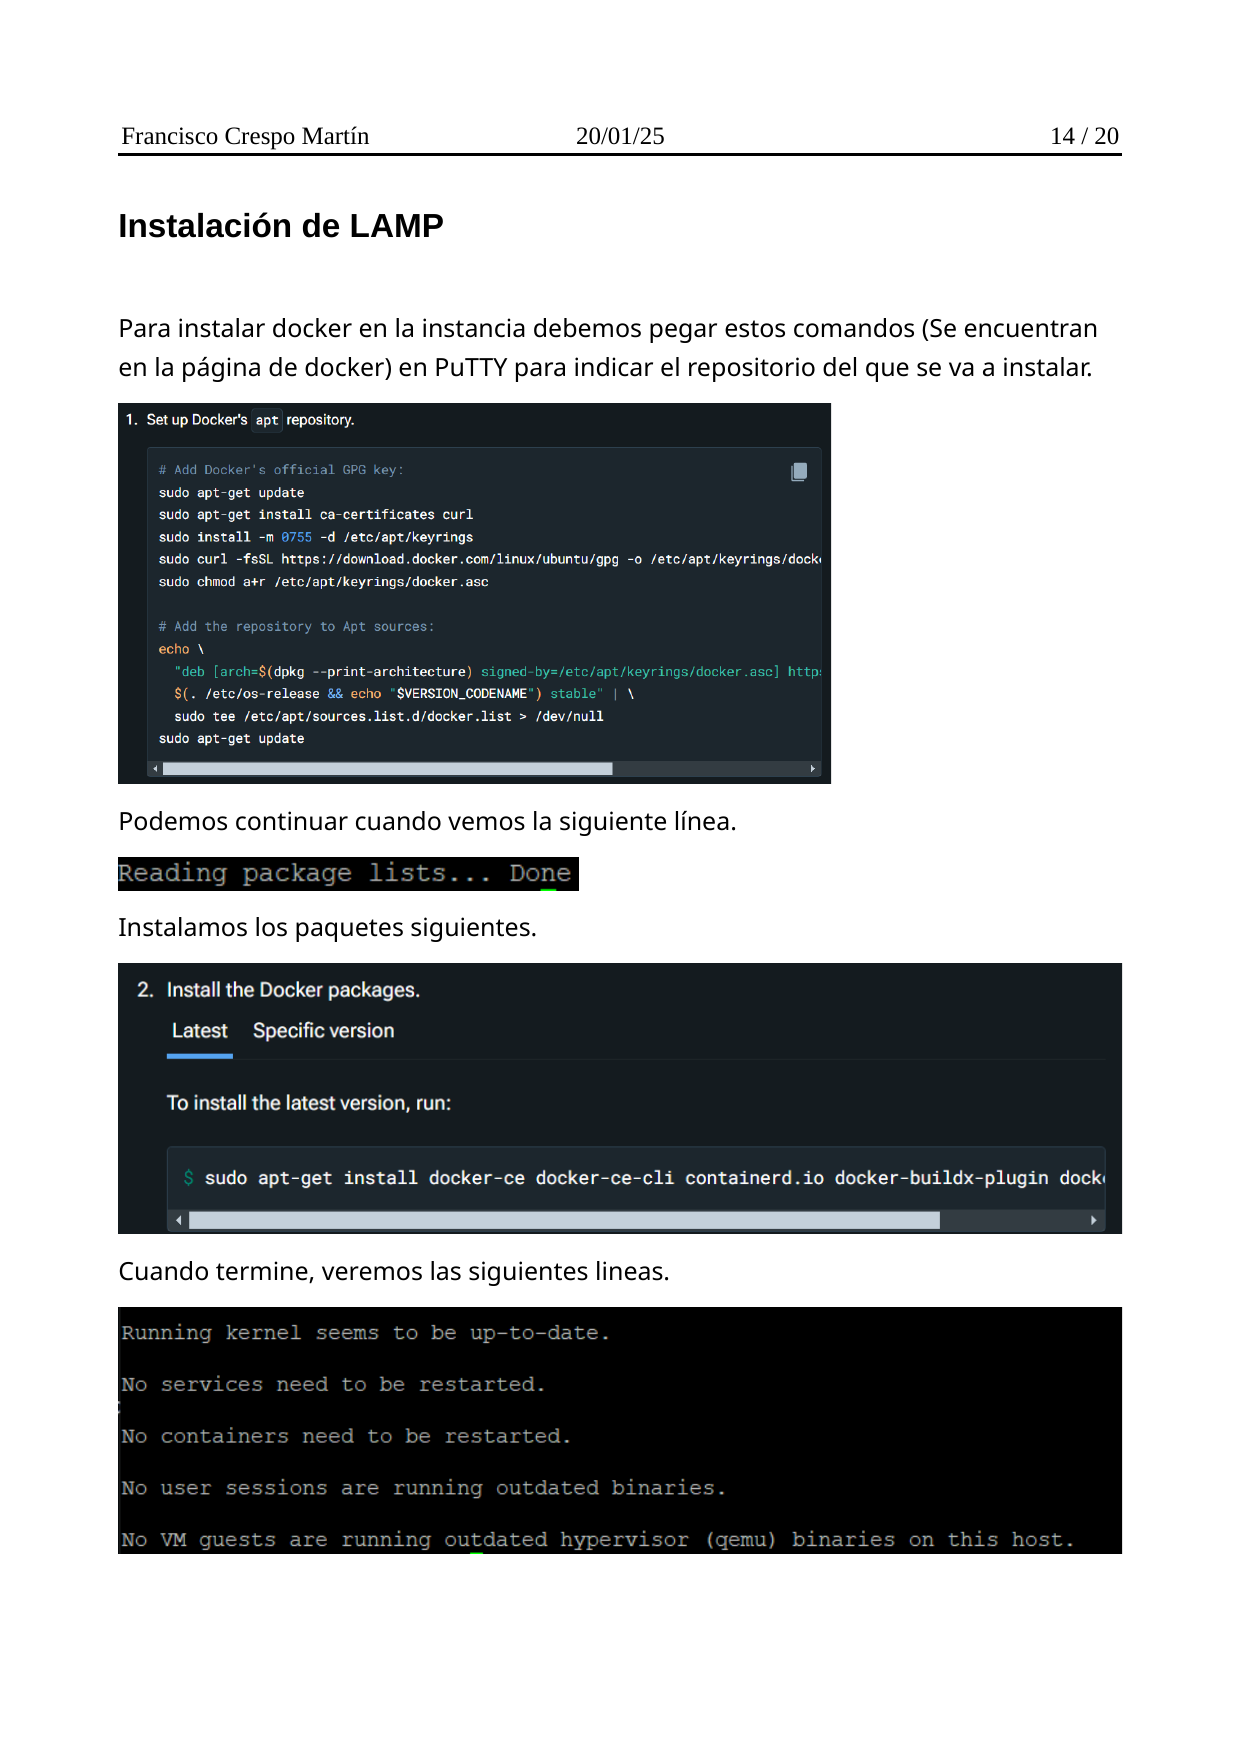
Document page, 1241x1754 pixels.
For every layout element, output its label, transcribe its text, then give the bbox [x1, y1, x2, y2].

text Para instalar docker en la instancia debemos pegar estos comandos (Se encuentran en la página de docker) en PuTTY para indicar el repositorio del que se va a instalar. [118, 311, 1122, 384]
text Podemos continuar cuando vemos la siguiente línea. [118, 804, 1122, 838]
picture [118, 857, 579, 891]
picture [118, 963, 1123, 1234]
text Instalamos los paquetes siguientes. [118, 910, 1122, 944]
subtitle Instalación de LAMP [118, 206, 1122, 244]
text Cuando termine, veremos las siguientes lineas. [118, 1253, 1122, 1288]
picture [118, 1307, 1123, 1554]
picture [118, 403, 832, 784]
